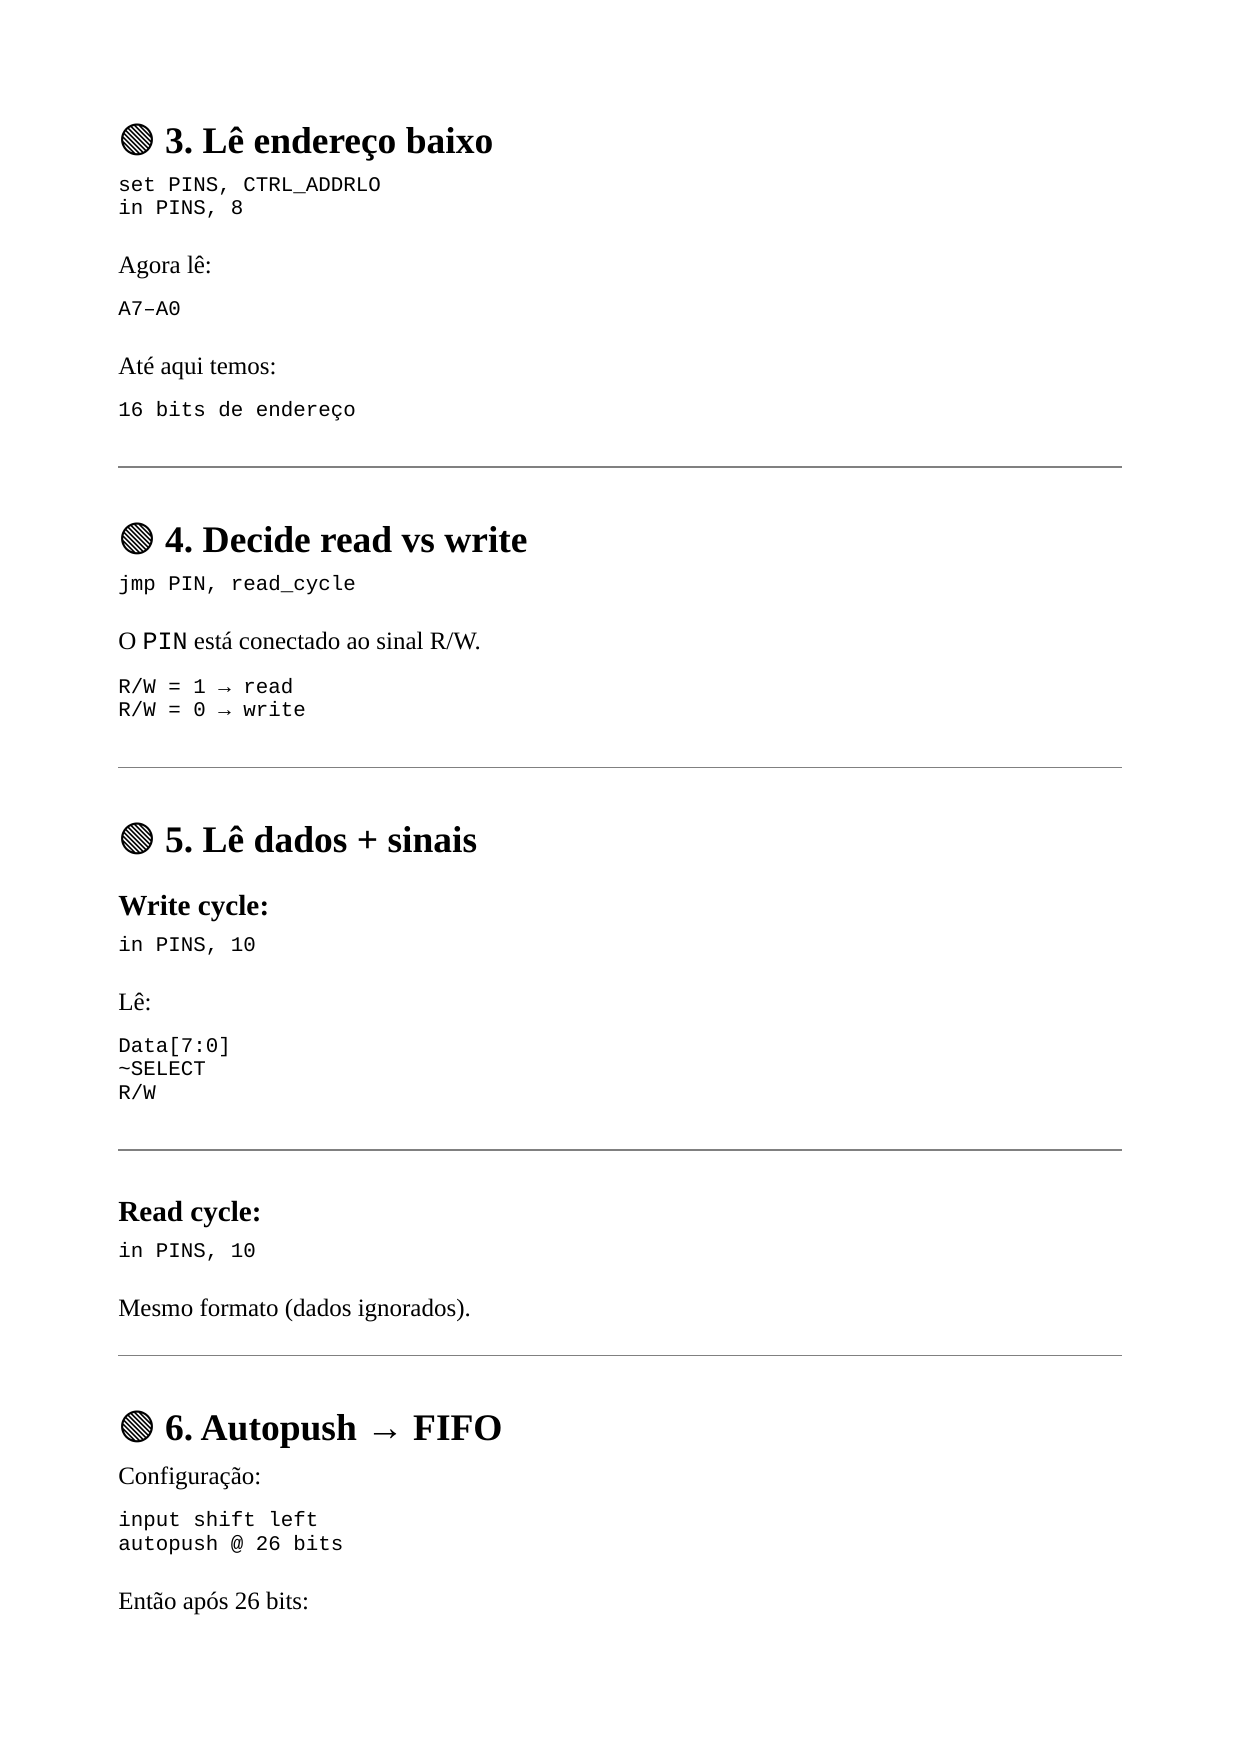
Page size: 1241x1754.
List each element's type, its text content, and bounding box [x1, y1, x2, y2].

subtitle 🟢 6. Autopush → FIFO [118, 1406, 1122, 1449]
text 16 bits de endereço [118, 399, 1122, 422]
text input shift left [118, 1509, 1122, 1533]
subtitle 🟢 3. Lê endereço baixo [118, 118, 1122, 161]
text autopush @ 26 bits [118, 1533, 1122, 1556]
text set PINS, CTRL_ADDRLO [118, 174, 1122, 197]
text in PINS, 10 [118, 934, 1122, 958]
text ~SELECT [118, 1058, 1122, 1082]
text jmp PIN, read_cycle [118, 573, 1122, 596]
text Data[7:0] [118, 1035, 1122, 1058]
text O PIN está conectado ao sinal R/W. [118, 626, 1122, 657]
text in PINS, 10 [118, 1240, 1122, 1264]
subtitle Read cycle: [118, 1194, 1122, 1227]
text R/W = 1 → read [118, 676, 1122, 699]
text A7–A0 [118, 298, 1122, 322]
text R/W = 0 → write [118, 699, 1122, 723]
text Lê: [118, 987, 1122, 1016]
subtitle 🟢 5. Lê dados + sinais [118, 818, 1122, 861]
text Então após 26 bits: [118, 1586, 1122, 1614]
subtitle Write cycle: [118, 888, 1122, 921]
text Configuração: [118, 1461, 1122, 1490]
subtitle 🟢 4. Decide read vs write [118, 517, 1122, 560]
text Até aqui temos: [118, 351, 1122, 380]
text Agora lê: [118, 251, 1122, 279]
text R/W [118, 1082, 1122, 1106]
text Mesmo formato (dados ignorados). [118, 1293, 1122, 1322]
text in PINS, 8 [118, 197, 1122, 221]
